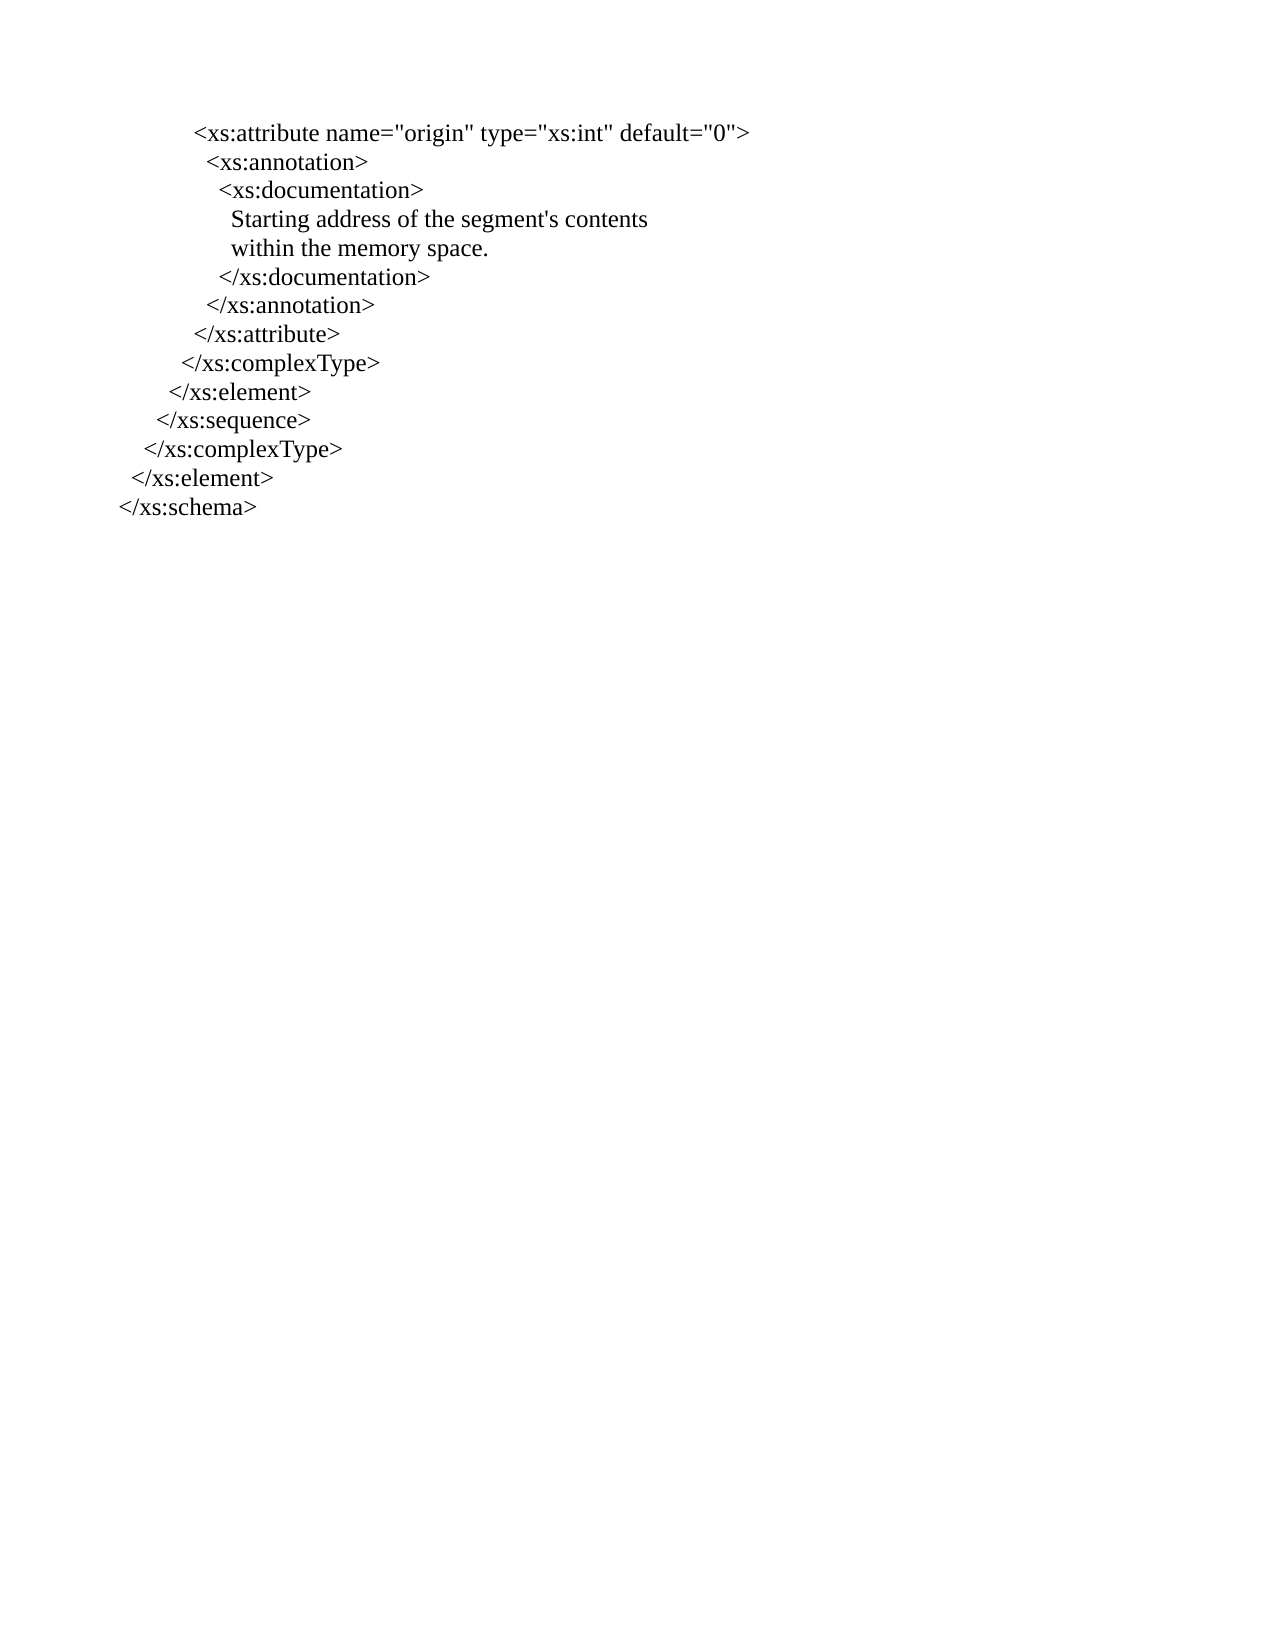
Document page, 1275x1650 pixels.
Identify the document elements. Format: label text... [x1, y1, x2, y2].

text </xs:complexType> [118, 434, 1157, 463]
text </xs:sequence> [118, 406, 1157, 434]
text </xs:attribute> [118, 319, 1157, 348]
text Starting address of the segment's contents [118, 204, 1157, 233]
text </xs:annotation> [118, 291, 1157, 319]
text </xs:schema> [118, 492, 1157, 521]
text <xs:annotation> [118, 147, 1157, 176]
text <xs:attribute name="origin" type="xs:int" default="0"> [118, 118, 1157, 147]
text </xs:element> [118, 463, 1157, 492]
text </xs:complexType> [118, 348, 1157, 377]
text </xs:documentation> [118, 262, 1157, 291]
text </xs:element> [118, 377, 1157, 406]
text <xs:documentation> [118, 176, 1157, 204]
text within the memory space. [118, 233, 1157, 262]
